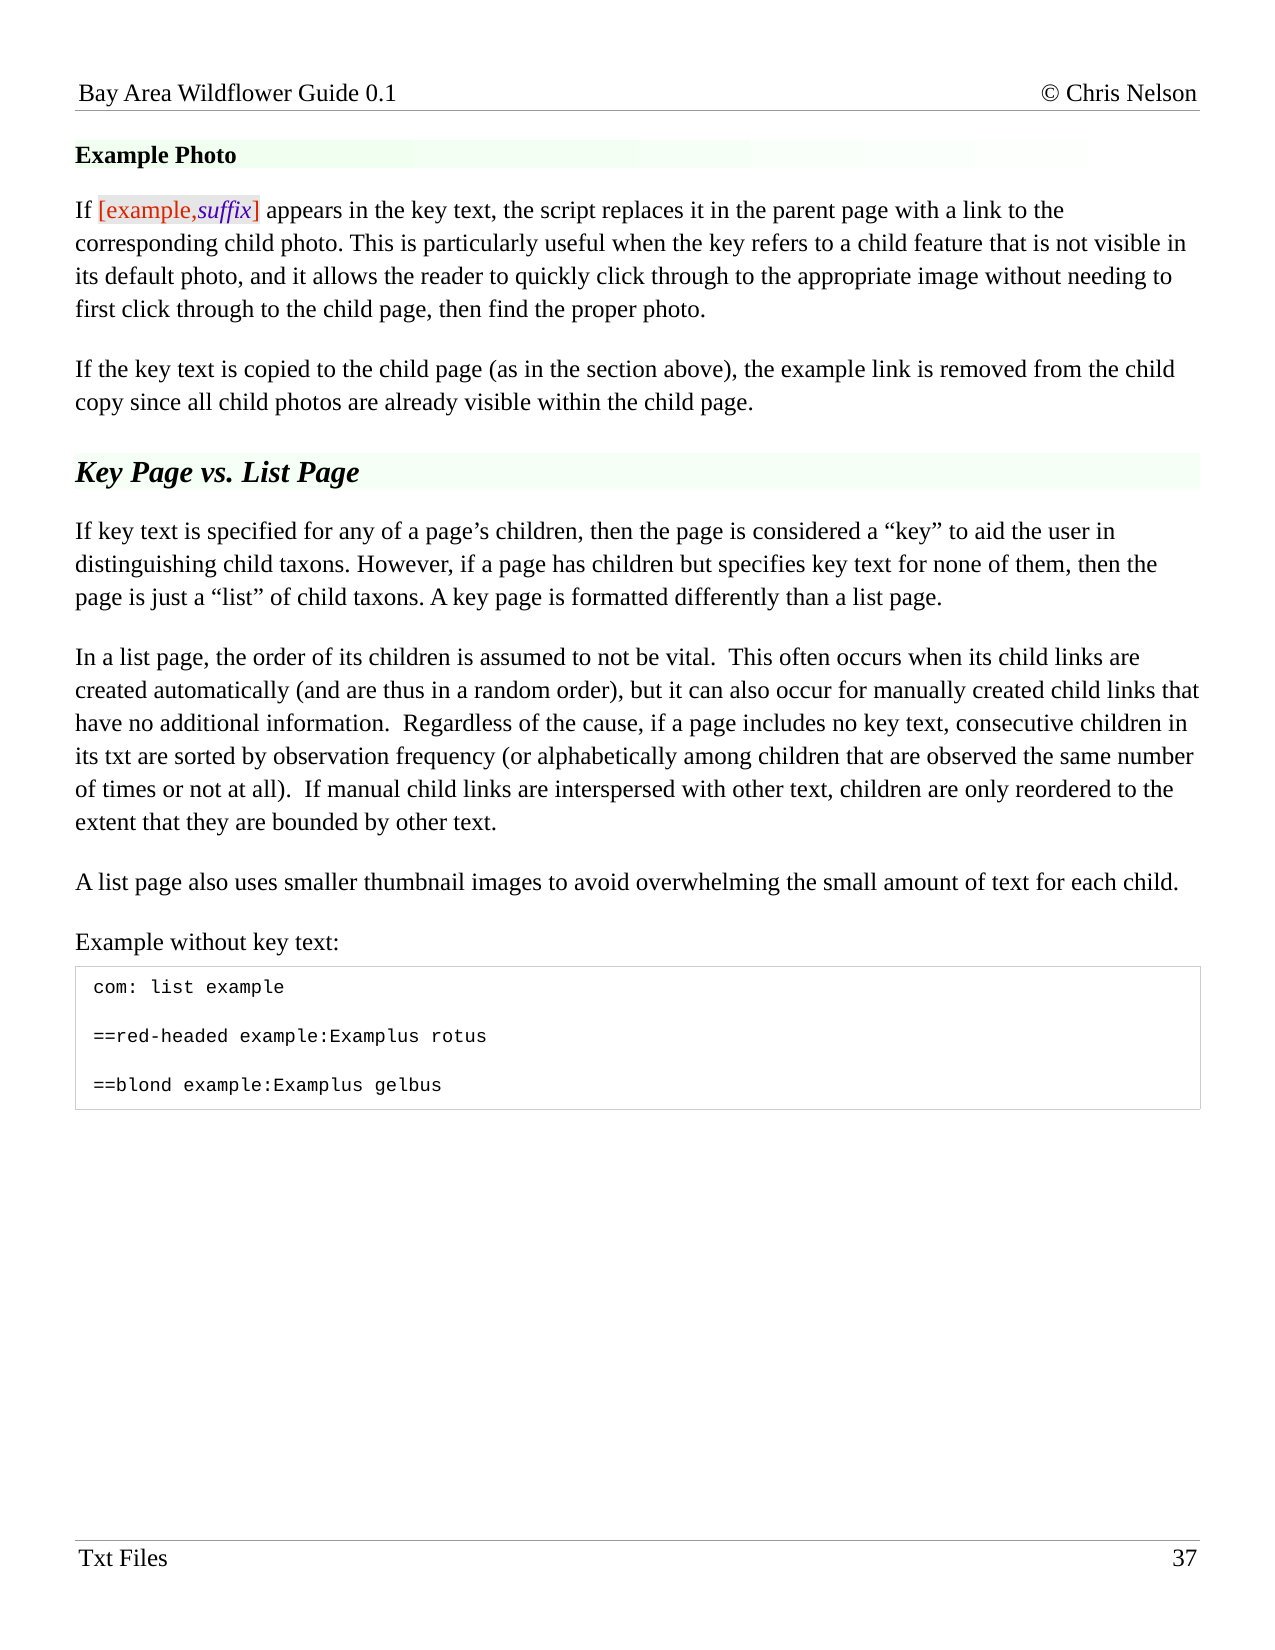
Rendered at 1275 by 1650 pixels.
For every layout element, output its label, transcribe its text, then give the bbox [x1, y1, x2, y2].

text In a list page, the order of its children is assumed to not be vital. This often occurs when its child links are created automatically (and are thus in a random order), but it can also occur for manually created child links that have no additional information. Regardless of the cause, if a page includes no key text, consecutive children in its txt are sorted by observation frequency (or alphabetically among children that are observed the same number of times or not at all). If manual child links are interspersed with other text, children are only reordered to the extent that they are bounded by other text. [75, 642, 1200, 836]
text ==red-headed example:Examplus rotus [76, 1015, 1200, 1048]
text A list page also uses smaller thumbnail images to avoid overwhelming the small amount of text for each child. [75, 867, 1200, 896]
text If [example,suffix] appears in the key text, the script replaces it in the parent page with a link to the corresponding child photo. This is particularly useful when the key refers to a child feature that is not visible in its default photo, and it allows the reader to quickly click through to the appropriate image without needing to first click through to the child page, then find the proper photo. [75, 195, 1200, 323]
text Example without key text: [75, 927, 1200, 956]
text If the key text is copied to the child page (as in the section above), the example link is removed from the child copy since all child photos are already visible within the child page. [75, 354, 1200, 416]
subtitle Key Page vs. List Page [75, 453, 1200, 489]
subtitle Example Photo [75, 140, 1200, 168]
text com: list example [76, 967, 1200, 999]
text If key text is specified for any of a page’s children, then the page is considered a “key” to aid the user in distinguishing child taxons. However, if a page has children but specifies key text for none of them, then the page is just a “list” of child taxons. A key page is formatted differently than a list page. [75, 516, 1200, 611]
text ==blond example:Examplus gelbus [76, 1063, 1200, 1109]
